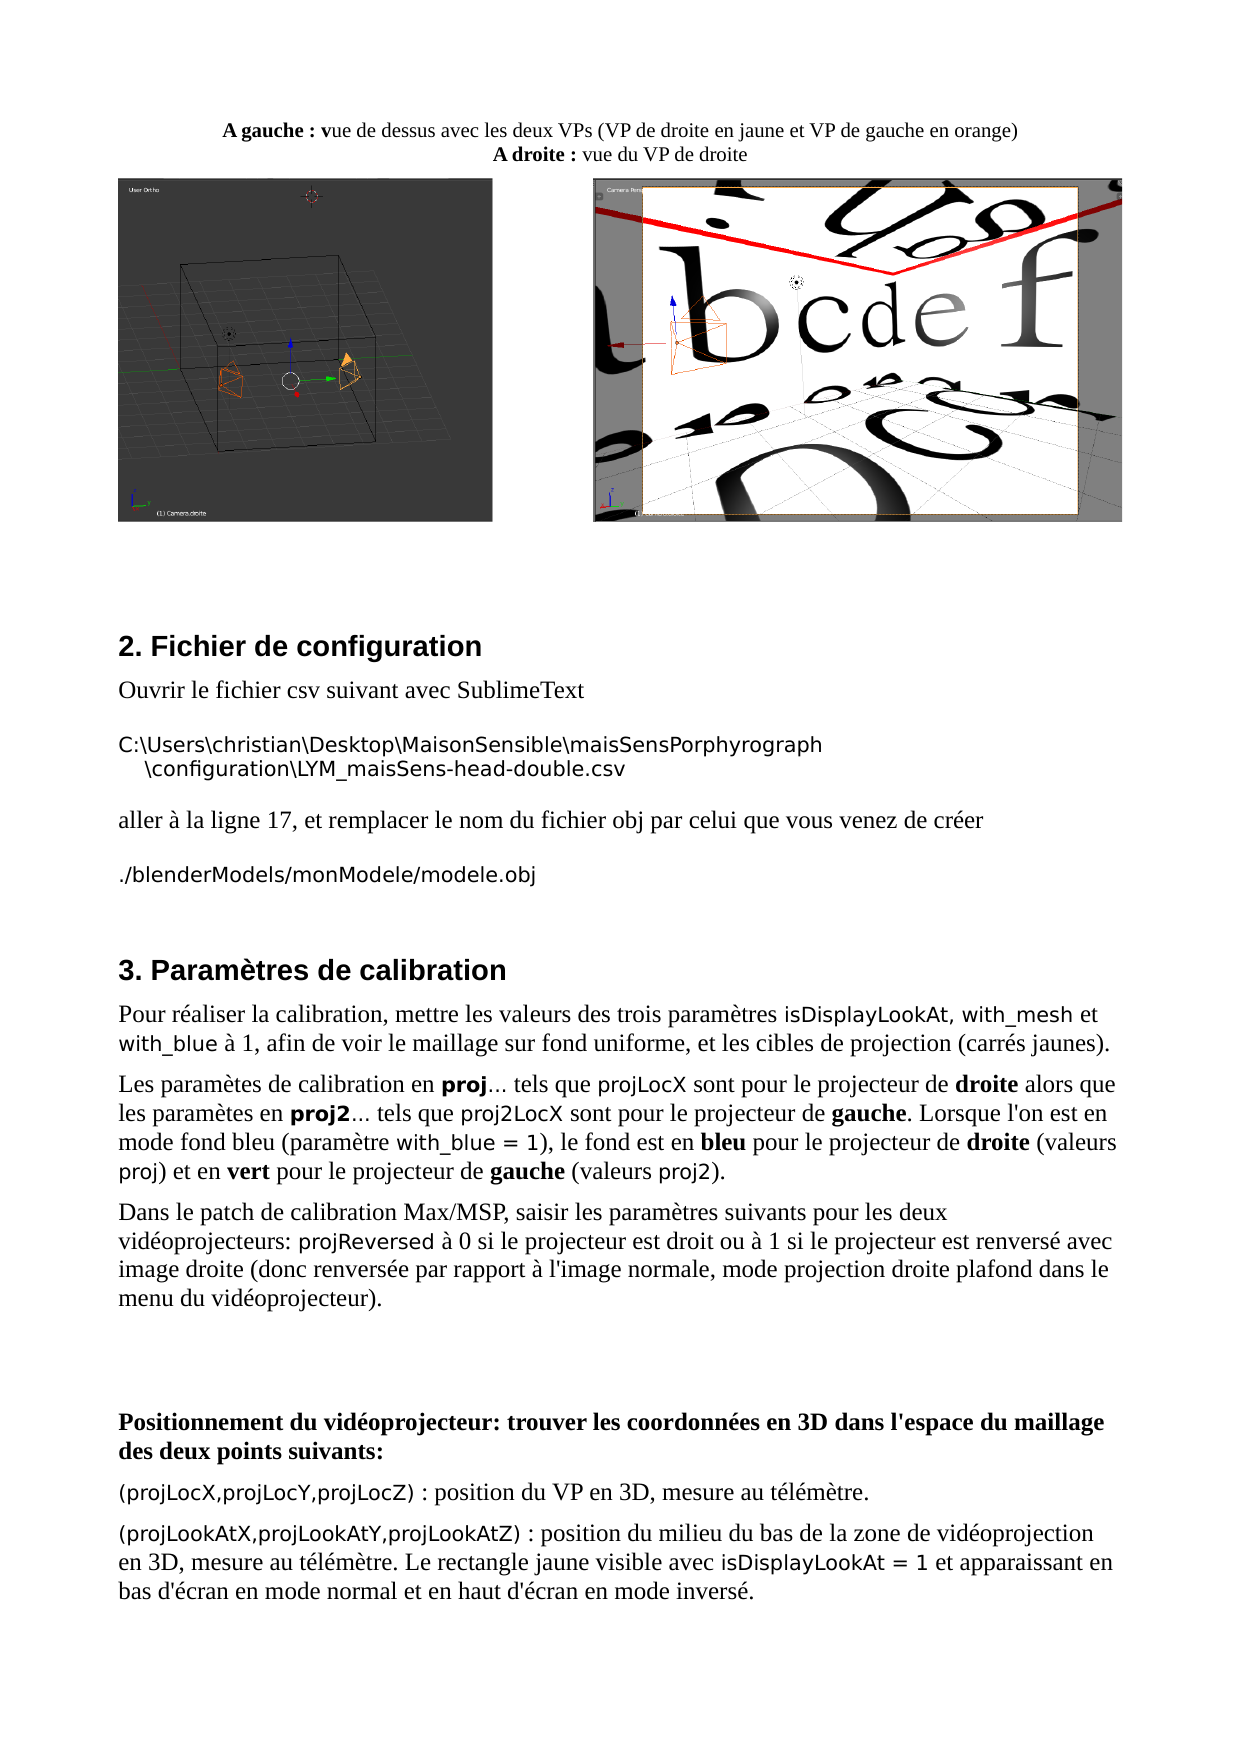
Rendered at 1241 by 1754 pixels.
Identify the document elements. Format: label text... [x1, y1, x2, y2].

text (projLookAtX,projLookAtY,projLookAtZ) : position du milieu du bas de la zone de vidéoprojection en 3D, mesure au télémètre. Le rectangle jaune visible avec isDisplayLookAt = 1 et apparaissant en bas d'écran en mode normal et en haut d'écran en mode inversé. [118, 1518, 1122, 1604]
text A gauche : vue de dessus avec les deux VPs (VP de droite en jaune et VP de gauche en orange) A droite : vue du VP de droite [118, 118, 1122, 166]
text Les paramètes de calibration en proj... tels que projLocX sont pour le projecteur de droite alors que les paramètes en proj2... tels que proj2LocX sont pour le projecteur de gauche. Lorsque l'on est en mode fond bleu (paramètre with_blue = 1), le fond est en bleu pour le projecteur de droite (valeurs proj) et en vert pour le projecteur de gauche (valeurs proj2). [118, 1069, 1122, 1184]
text Positionnement du vidéoprojecteur: trouver les coordonnées en 3D dans l'espace du maillage des deux points suivants: [118, 1407, 1122, 1464]
text Pour réaliser la calibration, mettre les valeurs des trois paramètres isDisplayLookAt, with_mesh et with_blue à 1, afin de voir le maillage sur fond uniforme, et les cibles de projection (carrés jaunes). [118, 999, 1122, 1057]
text Dans le patch de calibration Max/MSP, saisir les paramètres suivants pour les deux vidéoprojecteurs: projReversed à 0 si le projecteur est droit ou à 1 si le projecteur est renversé avec image droite (donc renversée par rapport à l'image normale, mode projection droite plafond dans le menu du vidéoprojecteur). [118, 1197, 1122, 1312]
text Ouvrir le fichier csv suivant avec SublimeText C:\Users\christian\Desktop\MaisonSensible\maisSensPorphyrograph \configuration\LYM_maisSens-head-double.csv aller à la ligne 17, et remplacer le nom du fichier obj par celui que vous venez de créer ./blenderModels/monModele/modele.obj [118, 675, 1122, 887]
picture [118, 178, 1123, 522]
text (projLocX,projLocY,projLocZ) : position du VP en 3D, mesure au télémètre. [118, 1477, 1122, 1506]
subtitle 2. Fichier de configuration [118, 629, 1122, 663]
subtitle 3. Paramètres de calibration [118, 953, 1122, 987]
